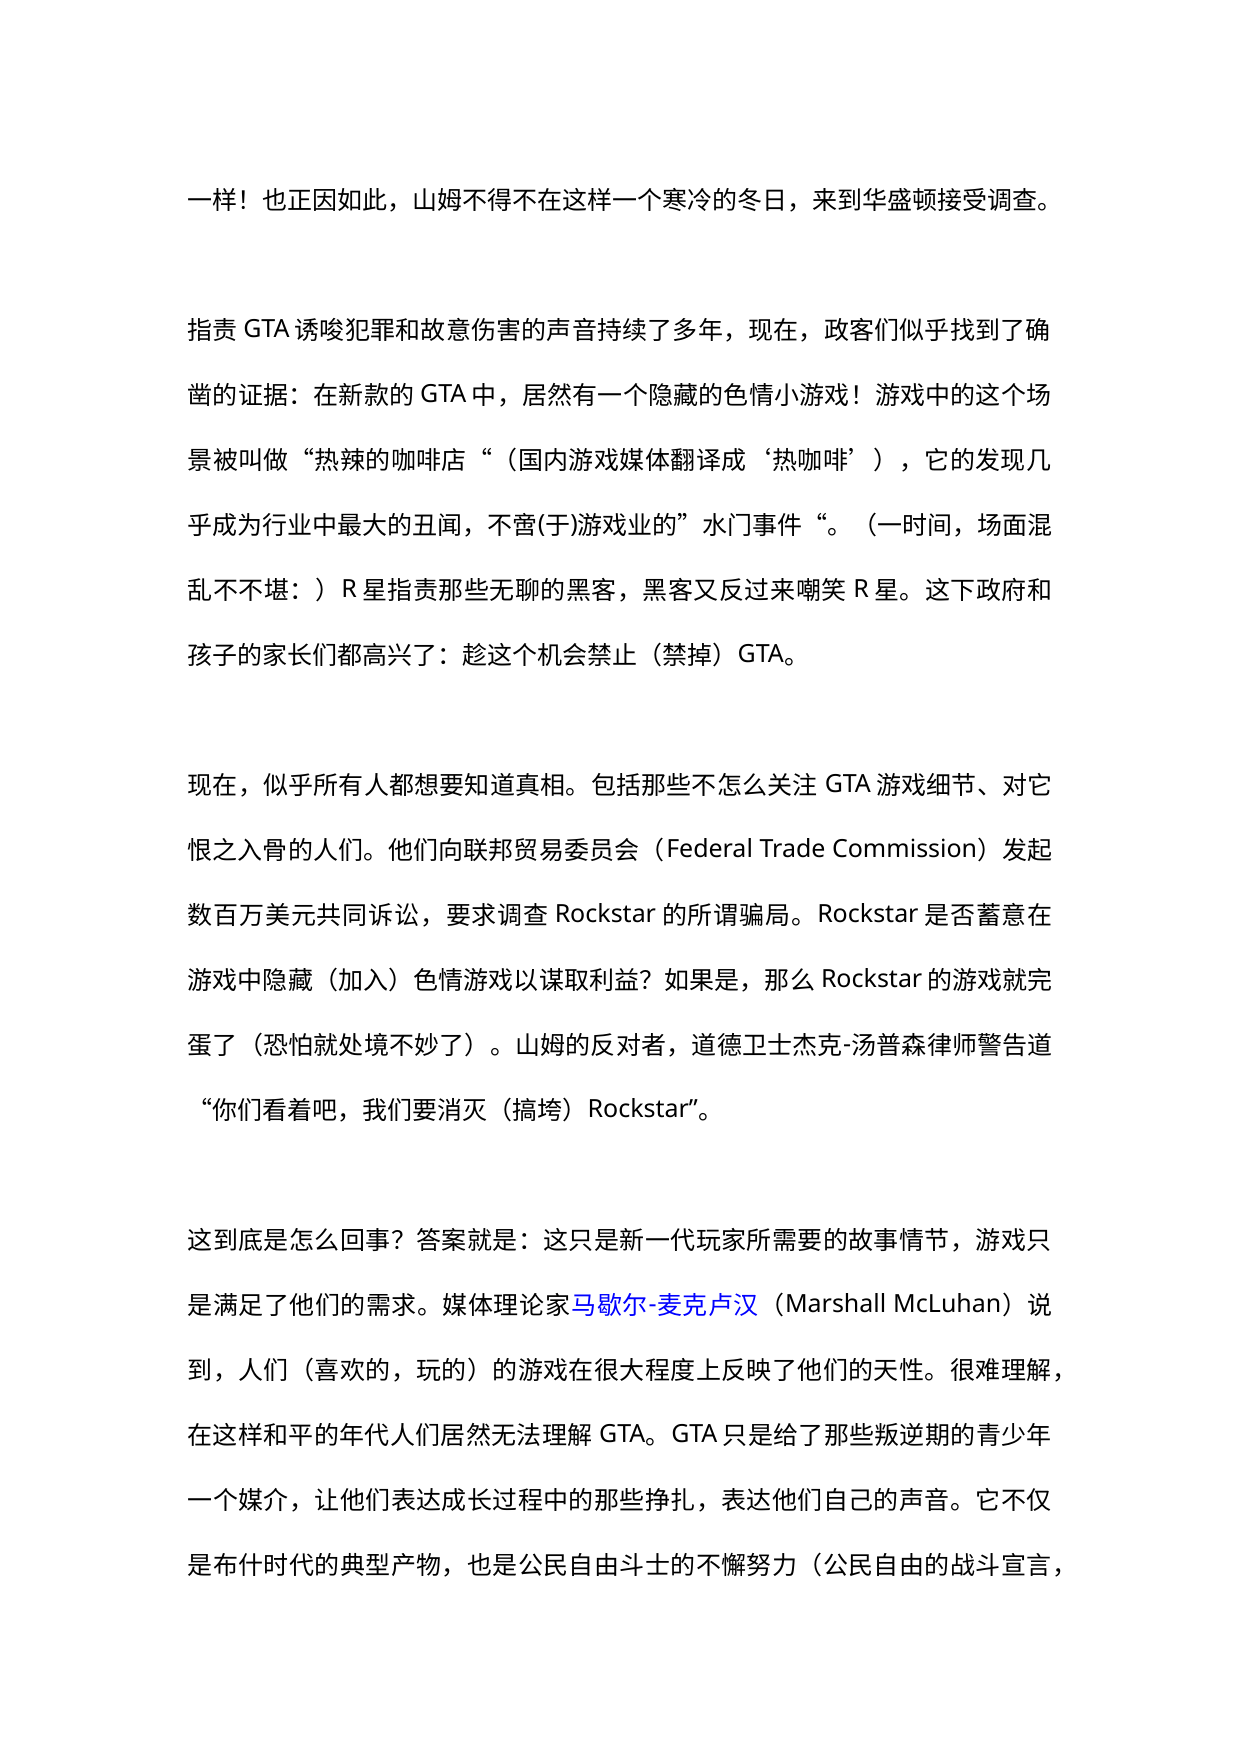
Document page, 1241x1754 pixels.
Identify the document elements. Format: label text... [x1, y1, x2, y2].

text 现在，似乎所有人都想要知道真相。包括那些不怎么关注GTA游戏细节、对它恨之入骨的人们。他们向联邦贸易委员会（Federal Trade Commission）发起数百万美元共同诉讼，要求调查Rockstar的所谓骗局。Rockstar是否蓄意在游戏中隐藏（加入）色情游戏以谋取利益？如果是，那么Rockstar的游戏就完蛋了（恐怕就处境不妙了）。山姆的反对者，道德卫士杰克-汤普森律师警告道：“你们看着吧，我们要消灭（搞垮）Rockstar”。 [187, 747, 1053, 1137]
text 指责GTA诱唆犯罪和故意伤害的声音持续了多年，现在，政客们似乎找到了确凿的证据：在新款的GTA中，居然有一个隐藏的色情小游戏！游戏中的这个场景被叫做“热辣的咖啡店“（国内游戏媒体翻译成‘热咖啡’），它的发现几乎成为行业中最大的丑闻，不啻(于)游戏业的”水门事件“。（一时间，场面混乱不不堪：）R星指责那些无聊的黑客，黑客又反过来嘲笑R星。这下政府和孩子的家长们都高兴了：趁这个机会禁止（禁掉）GTA。 [187, 292, 1053, 682]
text 对于山姆本人，GTA使他成了游戏行业的摇滚明星。山姆感情热烈，奋发图强（勤奋上进），充满创造力，被时代杂志评为世界上最有影响力的人，和奥巴马（Obama），奥普拉-温弗瑞（Oprah Winfrey）以及戈登-布朗（Gordon Brown）并列，他们（实干卓著）一起被评为“当代的巴尔扎克和狄更斯“。综艺杂志称，GTA毫无疑问造成了其他任何媒体都无法比拟的轰动效应。华尔街日报更称赞山姆是”游戏时代的一个灯塔，一个神秘、完美主义（追求完美）的工作狂，极具个人魅力、名利双收的好莱坞巨匠 “。一个评论员还把他的公司比喻成小说《蝇王》中小岛上的孩子。但是那所有勤奋的工作和漫长的岁月都是为了实现山姆那终极的愿景（愿望）/崇高的理想（但是，对山姆来说，这些赞誉如同过眼云烟，所有勤奋的工作和漫长的岁月都是为了实现他那终极的梦想）：让不被人理解的电子游戏，成为它本应该成为的样子：让游戏变成最酷的媒体。无疑，山姆做到了，但是没人能想到，山姆的游戏居然是一个关于逃犯的游戏，而这个游戏又是如此生动真实，简直和现实世界中的犯罪一模一样！也正因如此，山姆不得不在这样一个寒冷的冬日，来到华盛顿接受调查。 [187, 162, 1053, 227]
text 这到底是怎么回事？答案就是：这只是新一代玩家所需要的故事情节，游戏只是满足了他们的需求。媒体理论家马歇尔-麦克卢汉（Marshall McLuhan）说到，人们（喜欢的，玩的）的游戏在很大程度上反映了他们的天性。很难理解，在这样和平的年代人们居然无法理解GTA。GTA只是给了那些叛逆期的青少年一个媒介，让他们表达成长过程中的那些挣扎，表达他们自己的声音。它不仅是布什时代的典型产物，也是公民自由斗士的不懈努力（公民自由的战斗宣言，公民自由的不懈抗争）。 [187, 1202, 1053, 1592]
